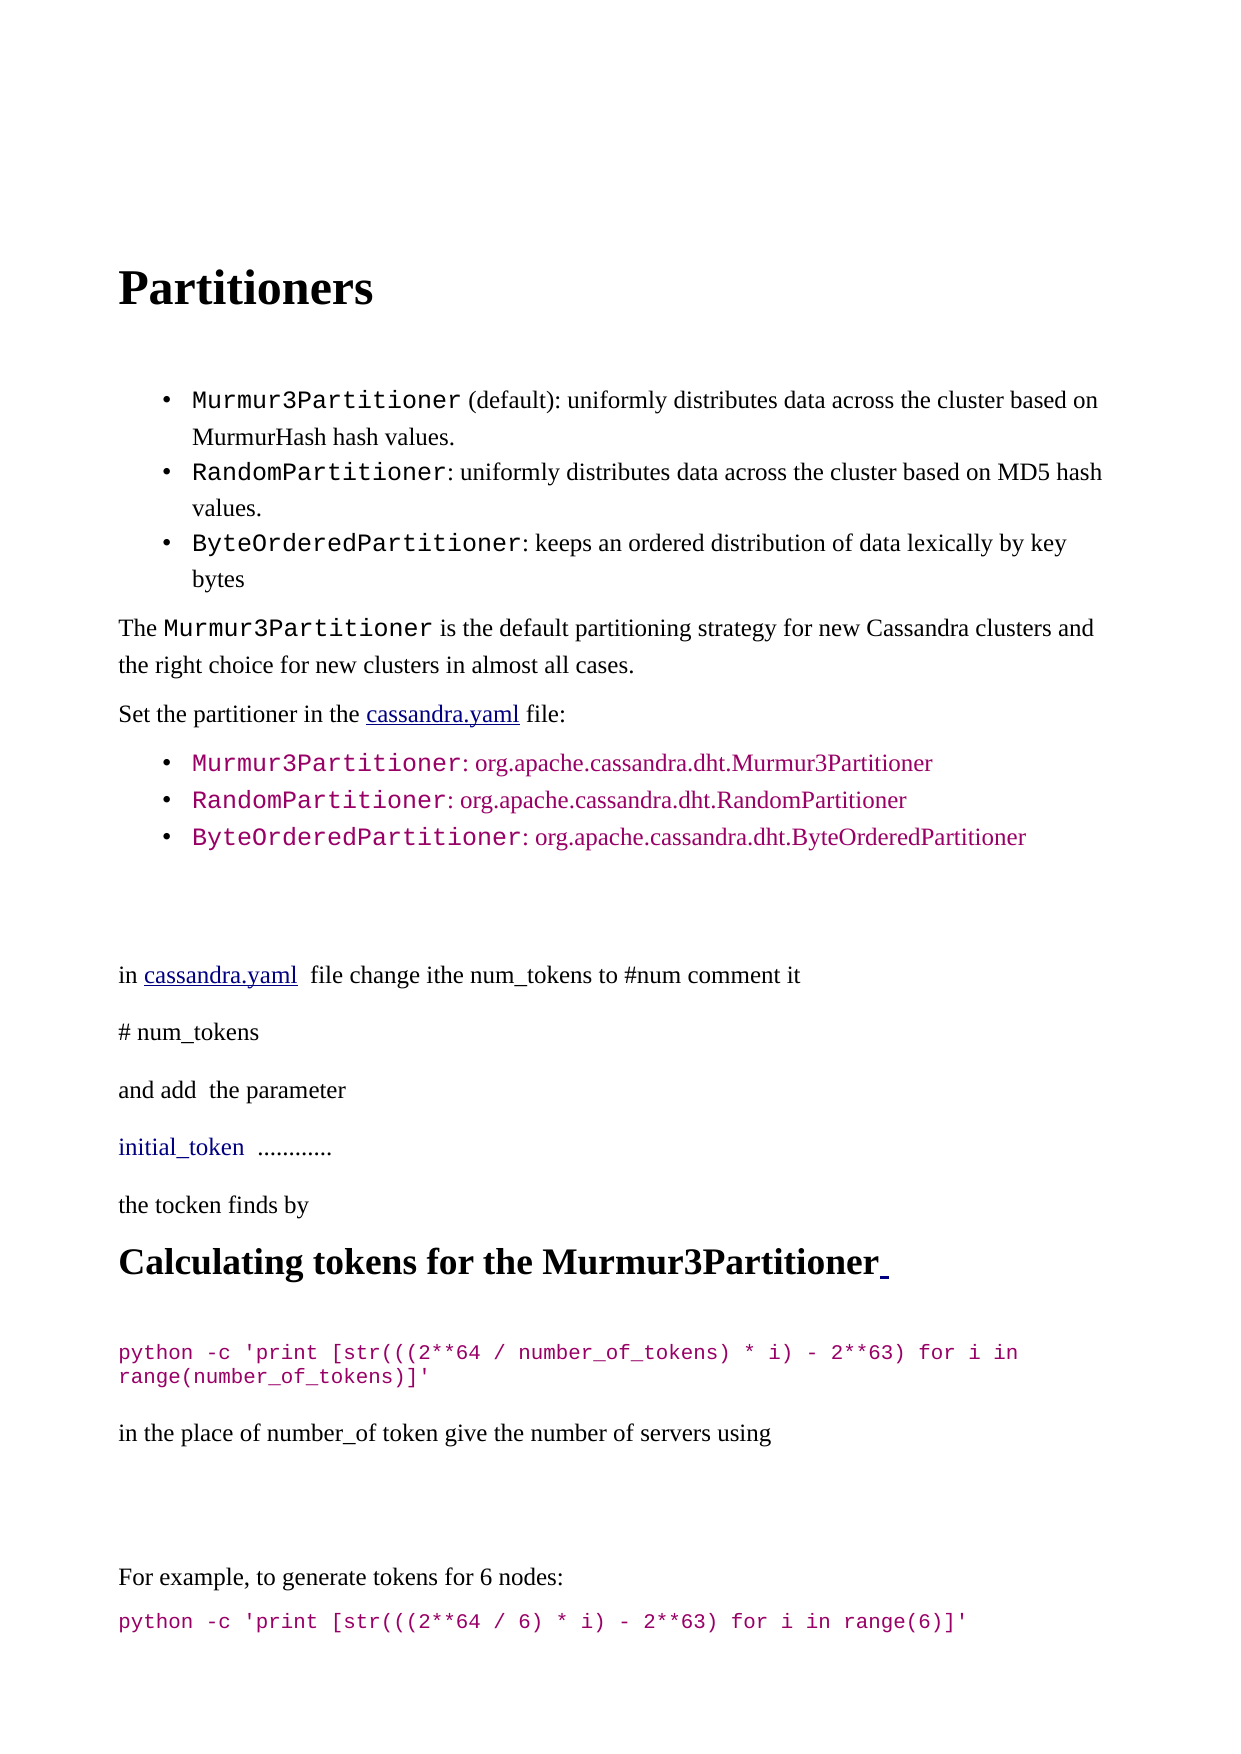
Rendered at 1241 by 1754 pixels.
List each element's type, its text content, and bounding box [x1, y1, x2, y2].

text initial_token ............ [118, 1132, 1122, 1161]
text python -c 'print [str(((2**64 / 6) * i) - 2**63) for i in range(6)]' [118, 1611, 1122, 1635]
text # num_tokens [118, 1017, 1122, 1046]
text and add the parameter [118, 1075, 1122, 1103]
list RandomPartitioner: uniformly distributes data across the cluster based on MD5 hash values. [162, 457, 1122, 522]
list RandomPartitioner: org.apache.cassandra.dht.RandomPartitioner [162, 785, 1122, 816]
list ByteOrderedPartitioner: keeps an ordered distribution of data lexically by key bytes [162, 528, 1122, 593]
text in cassandra.yaml file change ithe num_tokens to #num comment it [118, 960, 1122, 988]
text For example, to generate tokens for 6 nodes: [118, 1562, 1122, 1591]
text Set the partitioner in the cassandra.yaml file: [118, 699, 1122, 728]
subtitle Partitioners [118, 258, 1122, 316]
list Murmur3Partitioner: org.apache.cassandra.dht.Murmur3Partitioner [162, 748, 1122, 779]
text The Murmur3Partitioner is the default partitioning strategy for new Cassandra clusters and the right choice for new clusters in almost all cases. [118, 613, 1122, 679]
text python -c 'print [str(((2**64 / number_of_tokens) * i) - 2**63) for i in range(number_of_tokens)]' [118, 1342, 1122, 1389]
list Murmur3Partitioner (default): uniformly distributes data across the cluster based on MurmurHash hash values. [162, 386, 1122, 451]
text the tocken finds by [118, 1190, 1122, 1218]
text in the place of number_of token give the number of servers using [118, 1418, 1122, 1447]
subtitle Calculating tokens for the Murmur3Partitioner [118, 1239, 1122, 1282]
list ByteOrderedPartitioner: org.apache.cassandra.dht.ByteOrderedPartitioner [162, 822, 1122, 853]
